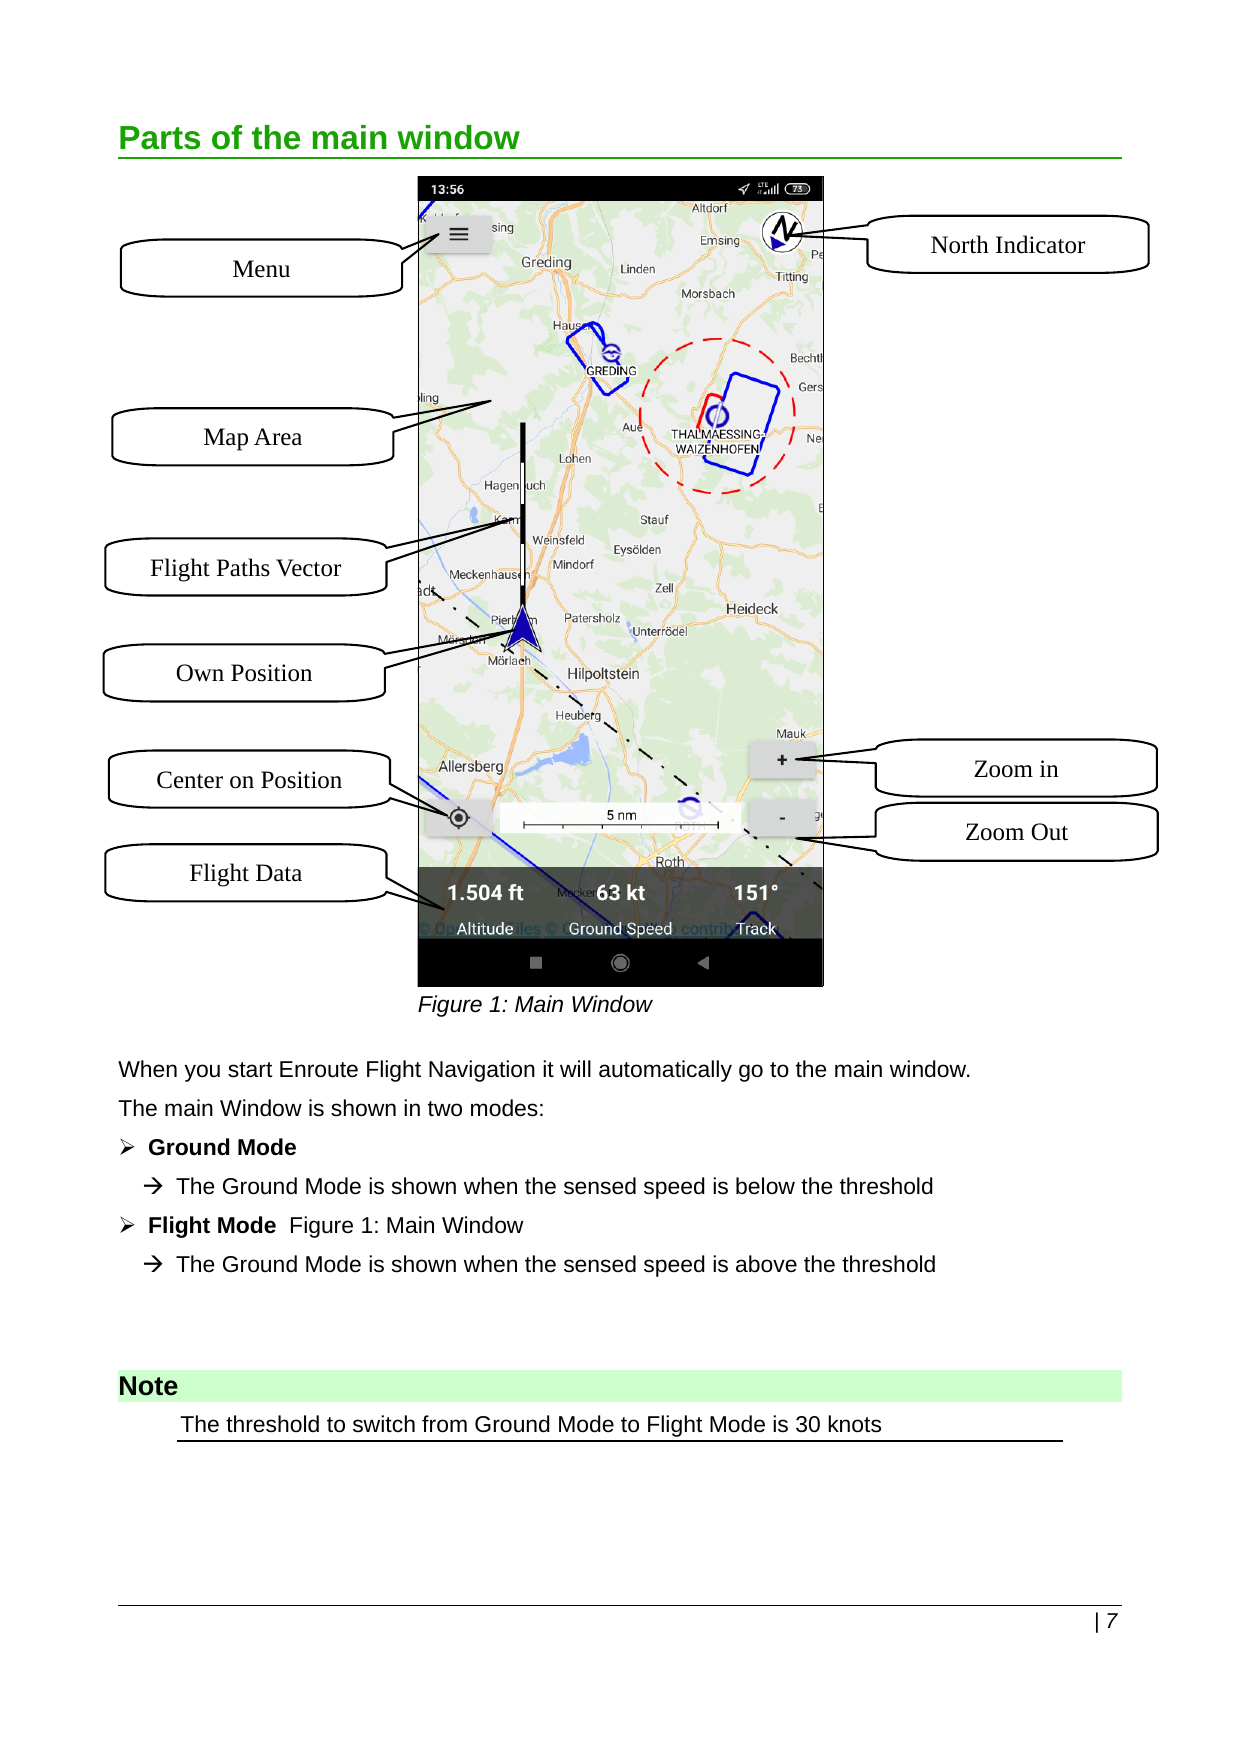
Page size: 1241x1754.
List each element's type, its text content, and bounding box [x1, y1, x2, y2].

subtitle The main Window is shown in two modes: [118, 1095, 1122, 1122]
subtitle Ground Mode [118, 1134, 1122, 1161]
picture [419, 408, 461, 422]
subtitle Note [118, 1370, 1122, 1402]
subtitle Flight Mode Figure 1: Main Window [118, 1212, 1122, 1238]
subtitle The Ground Mode is shown when the sensed speed is above the threshold [142, 1251, 1122, 1277]
picture [419, 802, 429, 808]
picture [419, 529, 477, 549]
picture [419, 177, 823, 986]
picture [419, 639, 477, 656]
text Figure 1: Main Window [418, 987, 823, 1018]
picture [419, 241, 427, 247]
subtitle When you start Enroute Flight Navigation it will automatically go to the main window. [118, 1056, 1122, 1083]
subtitle Parts of the main window [118, 118, 1122, 157]
subtitle The Ground Mode is shown when the sensed speed is below the threshold [142, 1173, 1122, 1199]
text The threshold to switch from Ground Mode to Flight Mode is 30 knots [177, 1407, 1063, 1440]
